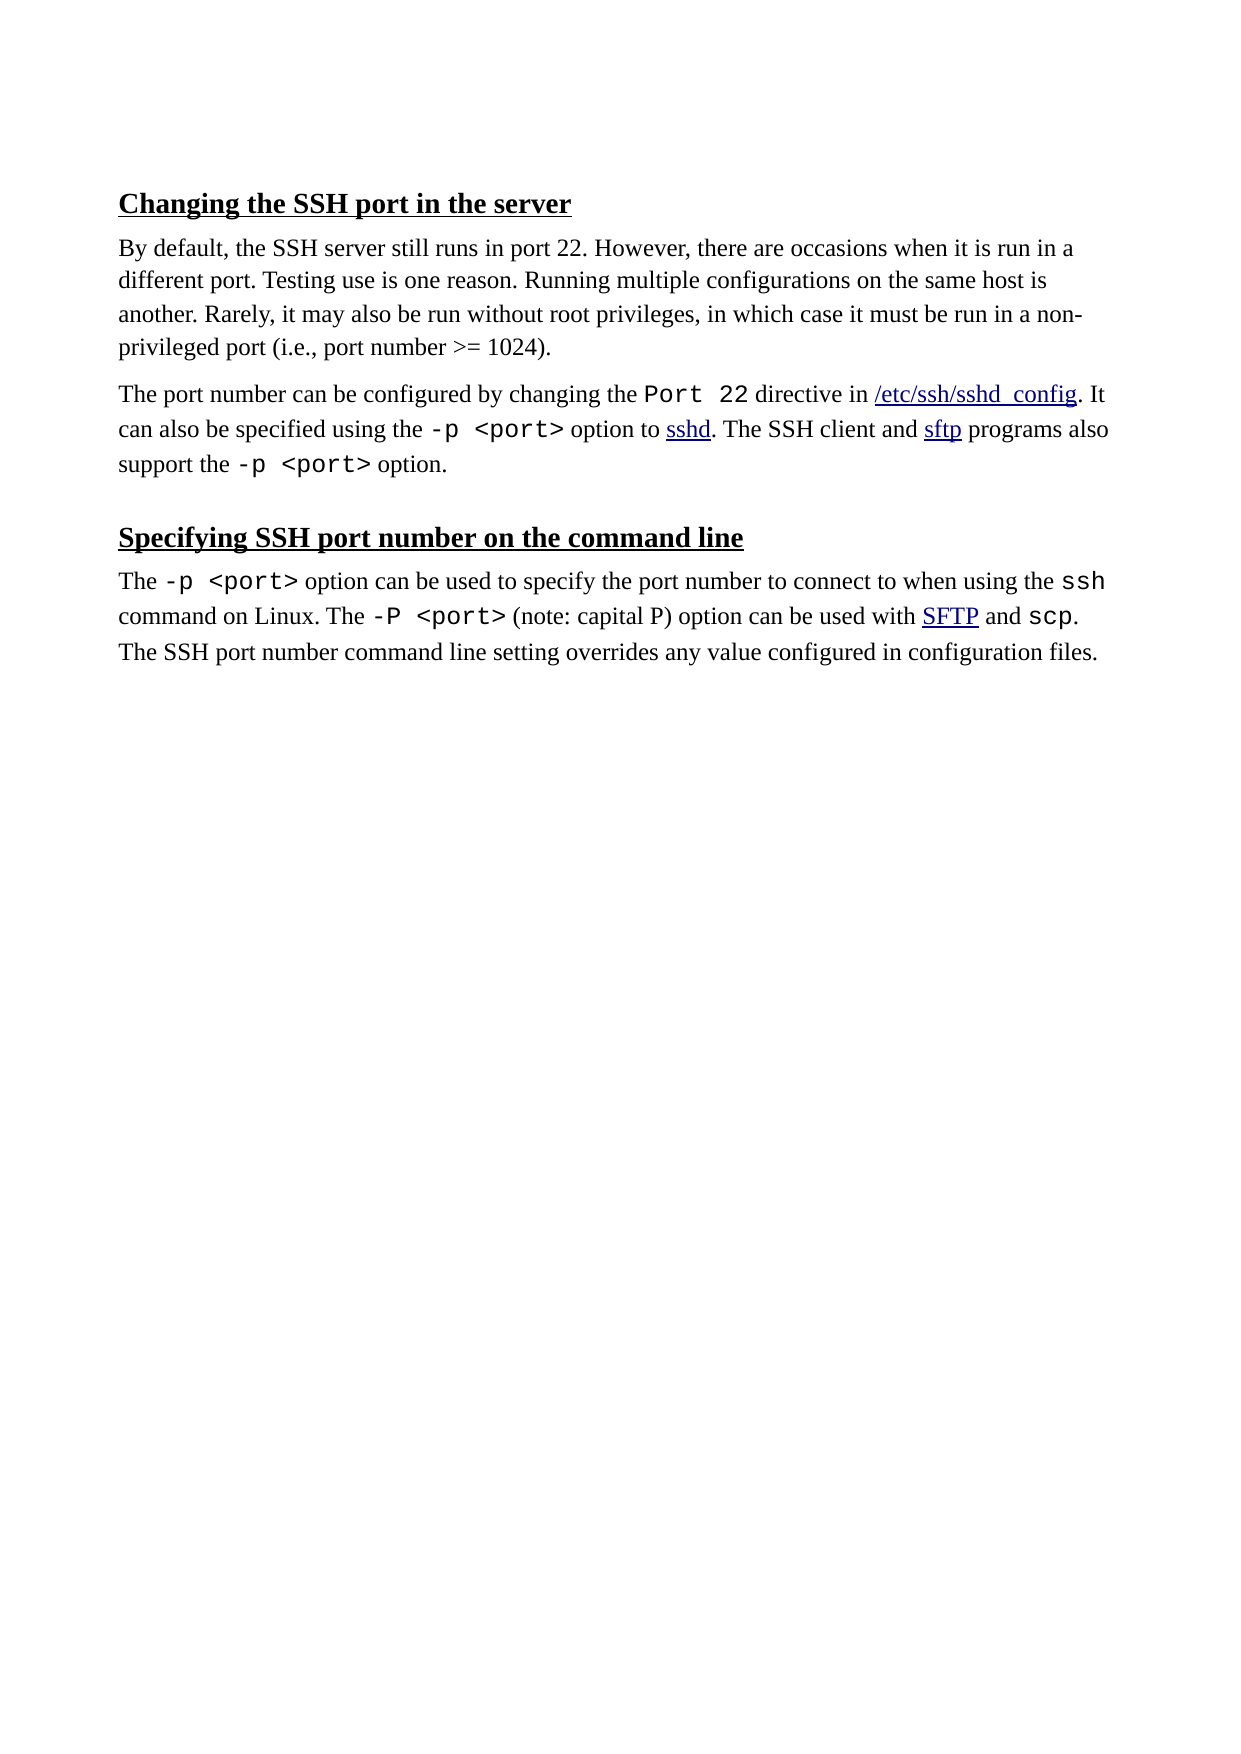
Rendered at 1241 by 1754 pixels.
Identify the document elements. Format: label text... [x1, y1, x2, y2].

subtitle Changing the SSH port in the server [118, 187, 1122, 220]
text By default, the SSH server still runs in port 22. However, there are occasions when it is run in a different port. Testing use is one reason. Running multiple configurations on the same host is another. Rarely, it may also be run without root privileges, in which case it must be run in a non-privileged port (i.e., port number >= 1024). [118, 233, 1122, 360]
subtitle Specifying SSH port number on the command line [118, 520, 1122, 554]
text The -p <port> option can be used to specify the port number to connect to when using the ssh command on Linux. The -P <port> (note: capital P) option can be used with SFTP and scp. The SSH port number command line setting overrides any value configured in configuration files. [118, 566, 1122, 665]
text The port number can be configured by changing the Port 22 directive in /etc/ssh/sshd_config. It can also be specified using the -p <port> option to sshd. The SSH client and sftp programs also support the -p <port> option. [118, 379, 1122, 480]
